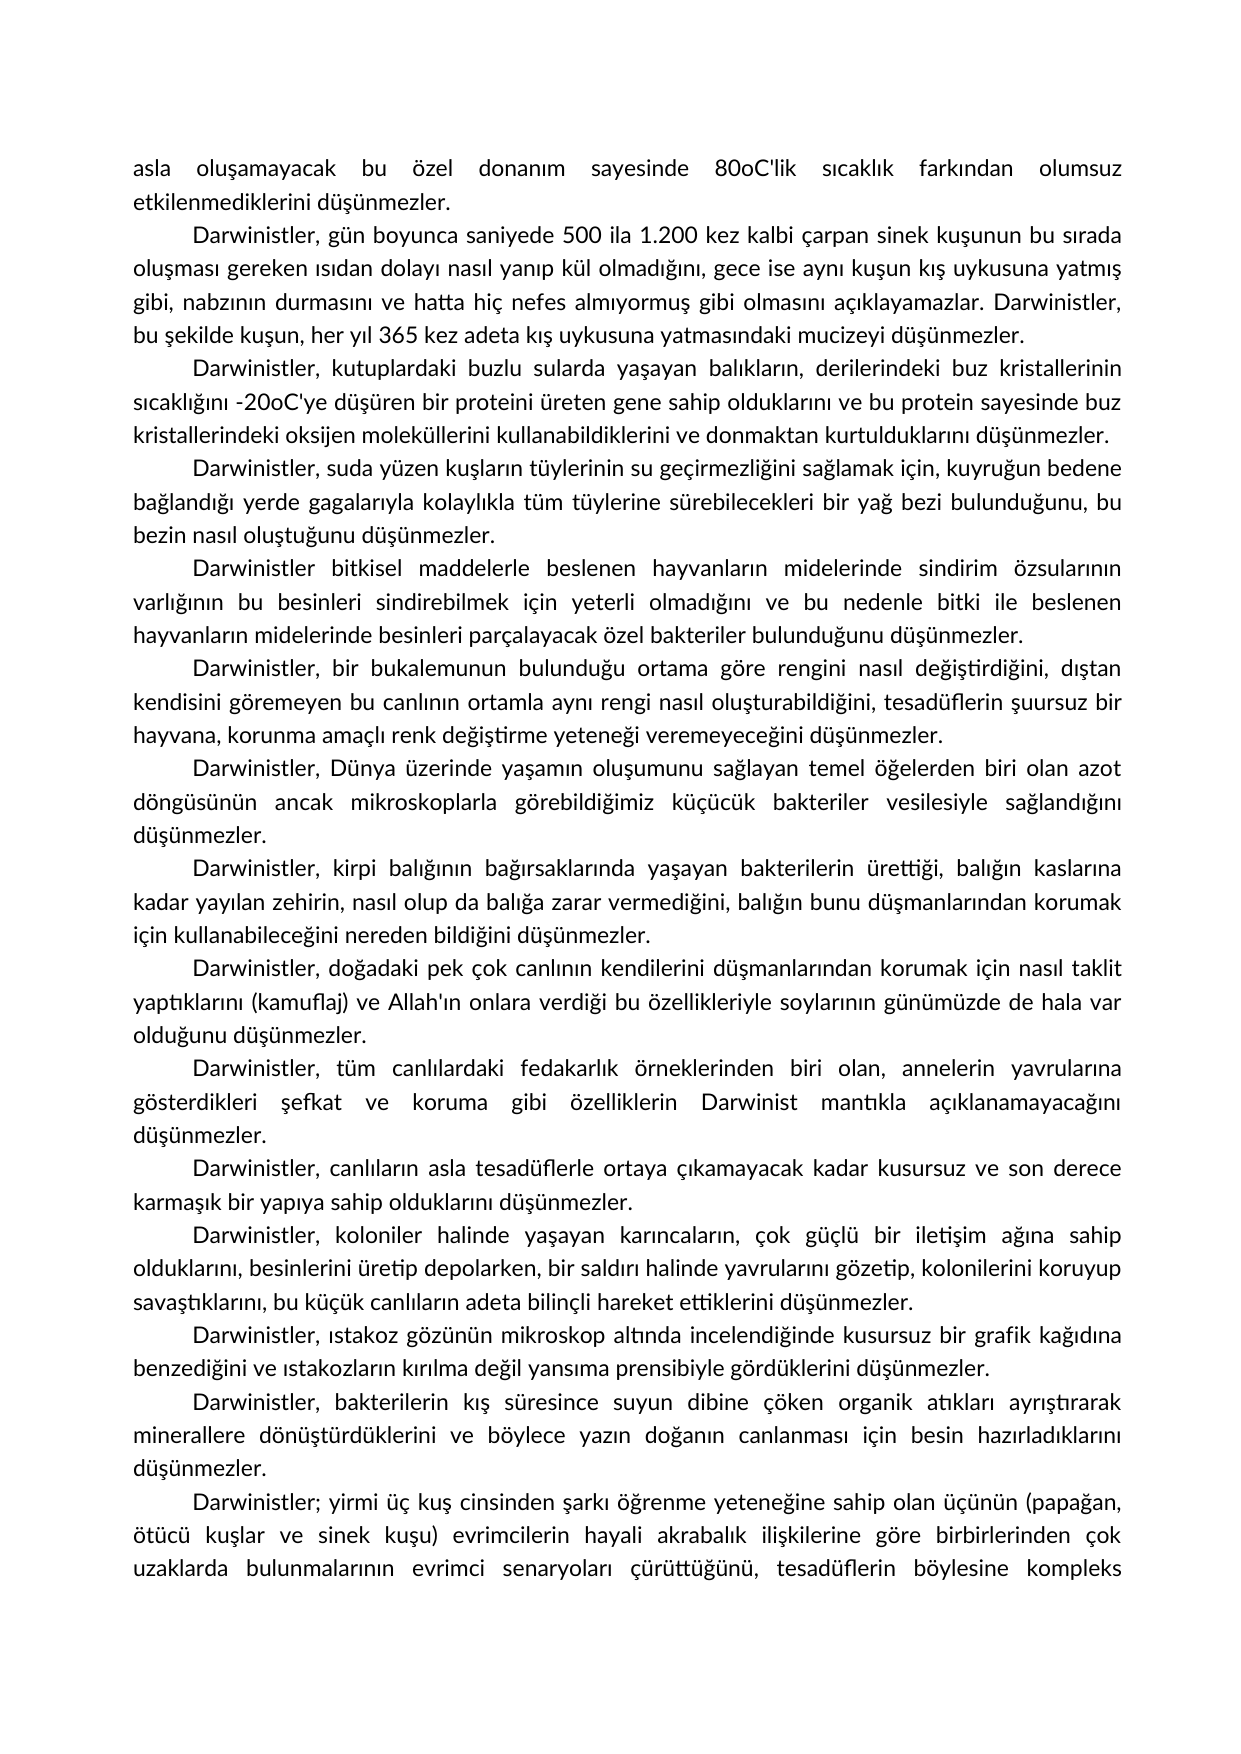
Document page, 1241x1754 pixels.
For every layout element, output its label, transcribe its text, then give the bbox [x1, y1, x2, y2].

text Darwinistler, gün boyunca saniyede 500 ila 1.200 kez kalbi çarpan sinek kuşunun bu sırada oluşması gereken ısıdan dolayı nasıl yanıp kül olmadığını, gece ise aynı kuşun kış uykusuna yatmış gibi, nabzının durmasını ve hatta hiç nefes almıyormuş gibi olmasını açıklayamazlar. Darwinistler, bu şekilde kuşun, her yıl 365 kez adeta kış uykusuna yatmasındaki mucizeyi düşünmezler. [133, 217, 1123, 350]
text Darwinistler, ıstakoz gözünün mikroskop altında incelendiğinde kusursuz bir grafik kağıdına benzediğini ve ıstakozların kırılma değil yansıma prensibiyle gördüklerini düşünmezler. [133, 1317, 1123, 1383]
text Darwinistler; yirmi üç kuş cinsinden şarkı öğrenme yeteneğine sahip olan üçünün (papağan, ötücü kuşlar ve sinek kuşu) evrimcilerin hayali akrabalık ilişkilerine göre birbirlerinden çok uzaklarda bulunmalarının evrimci senaryoları çürüttüğünü, tesadüflerin böylesine kompleks [133, 1483, 1123, 1583]
text Darwinistler, canlıların asla tesadüflerle ortaya çıkamayacak kadar kusursuz ve son derece karmaşık bir yapıya sahip olduklarını düşünmezler. [133, 1150, 1123, 1217]
text Darwinistler, bir bukalemunun bulunduğu ortama göre rengini nasıl değiştirdiğini, dıştan kendisini göremeyen bu canlının ortamla aynı rengi nasıl oluşturabildiğini, tesadüflerin şuursuz bir hayvana, korunma amaçlı renk değiştirme yeteneği veremeyeceğini düşünmezler. [133, 650, 1123, 750]
text Darwinistler, kutuplardaki buzlu sularda yaşayan balıkların, derilerindeki buz kristallerinin sıcaklığını -20oC'ye düşüren bir proteini üreten gene sahip olduklarını ve bu protein sayesinde buz kristallerindeki oksijen moleküllerini kullanabildiklerini ve donmaktan kurtulduklarını düşünmezler. [133, 350, 1123, 450]
text Darwinistler, kirpi balığının bağırsaklarında yaşayan bakterilerin ürettiği, balığın kaslarına kadar yayılan zehirin, nasıl olup da balığa zarar vermediğini, balığın bunu düşmanlarından korumak için kullanabileceğini nereden bildiğini düşünmezler. [133, 850, 1123, 950]
text Darwinistler, koloniler halinde yaşayan karıncaların, çok güçlü bir iletişim ağına sahip olduklarını, besinlerini üretip depolarken, bir saldırı halinde yavrularını gözetip, kolonilerini koruyup savaştıklarını, bu küçük canlıların adeta bilinçli hareket ettiklerini düşünmezler. [133, 1217, 1123, 1317]
text Darwinistler, tüm canlılardaki fedakarlık örneklerinden biri olan, annelerin yavrularına gösterdikleri şefkat ve koruma gibi özelliklerin Darwinist mantıkla açıklanamayacağını düşünmezler. [133, 1050, 1123, 1150]
text Darwinistler, bakterilerin kış süresince suyun dibine çöken organik atıkları ayrıştırarak minerallere dönüştürdüklerini ve böylece yazın doğanın canlanması için besin hazırladıklarını düşünmezler. [133, 1383, 1123, 1483]
text Darwinistler, doğadaki pek çok canlının kendilerini düşmanlarından korumak için nasıl taklit yaptıklarını (kamuflaj) ve Allah'ın onlara verdiği bu özellikleriyle soylarının günümüzde de hala var olduğunu düşünmezler. [133, 950, 1123, 1050]
text Darwinistler, Dünya üzerinde yaşamın oluşumunu sağlayan temel öğelerden biri olan azot döngüsünün ancak mikroskoplarla görebildiğimiz küçücük bakteriler vesilesiyle sağlandığını düşünmezler. [133, 750, 1123, 850]
text Darwinistler bitkisel maddelerle beslenen hayvanların midelerinde sindirim özsularının varlığının bu besinleri sindirebilmek için yeterli olmadığını ve bu nedenle bitki ile beslenen hayvanların midelerinde besinleri parçalayacak özel bakteriler bulunduğunu düşünmezler. [133, 550, 1123, 650]
text asla oluşamayacak bu özel donanım sayesinde 80oC'lik sıcaklık farkından olumsuz etkilenmediklerini düşünmezler. [133, 150, 1123, 217]
text Darwinistler, suda yüzen kuşların tüylerinin su geçirmezliğini sağlamak için, kuyruğun bedene bağlandığı yerde gagalarıyla kolaylıkla tüm tüylerine sürebilecekleri bir yağ bezi bulunduğunu, bu bezin nasıl oluştuğunu düşünmezler. [133, 450, 1123, 550]
